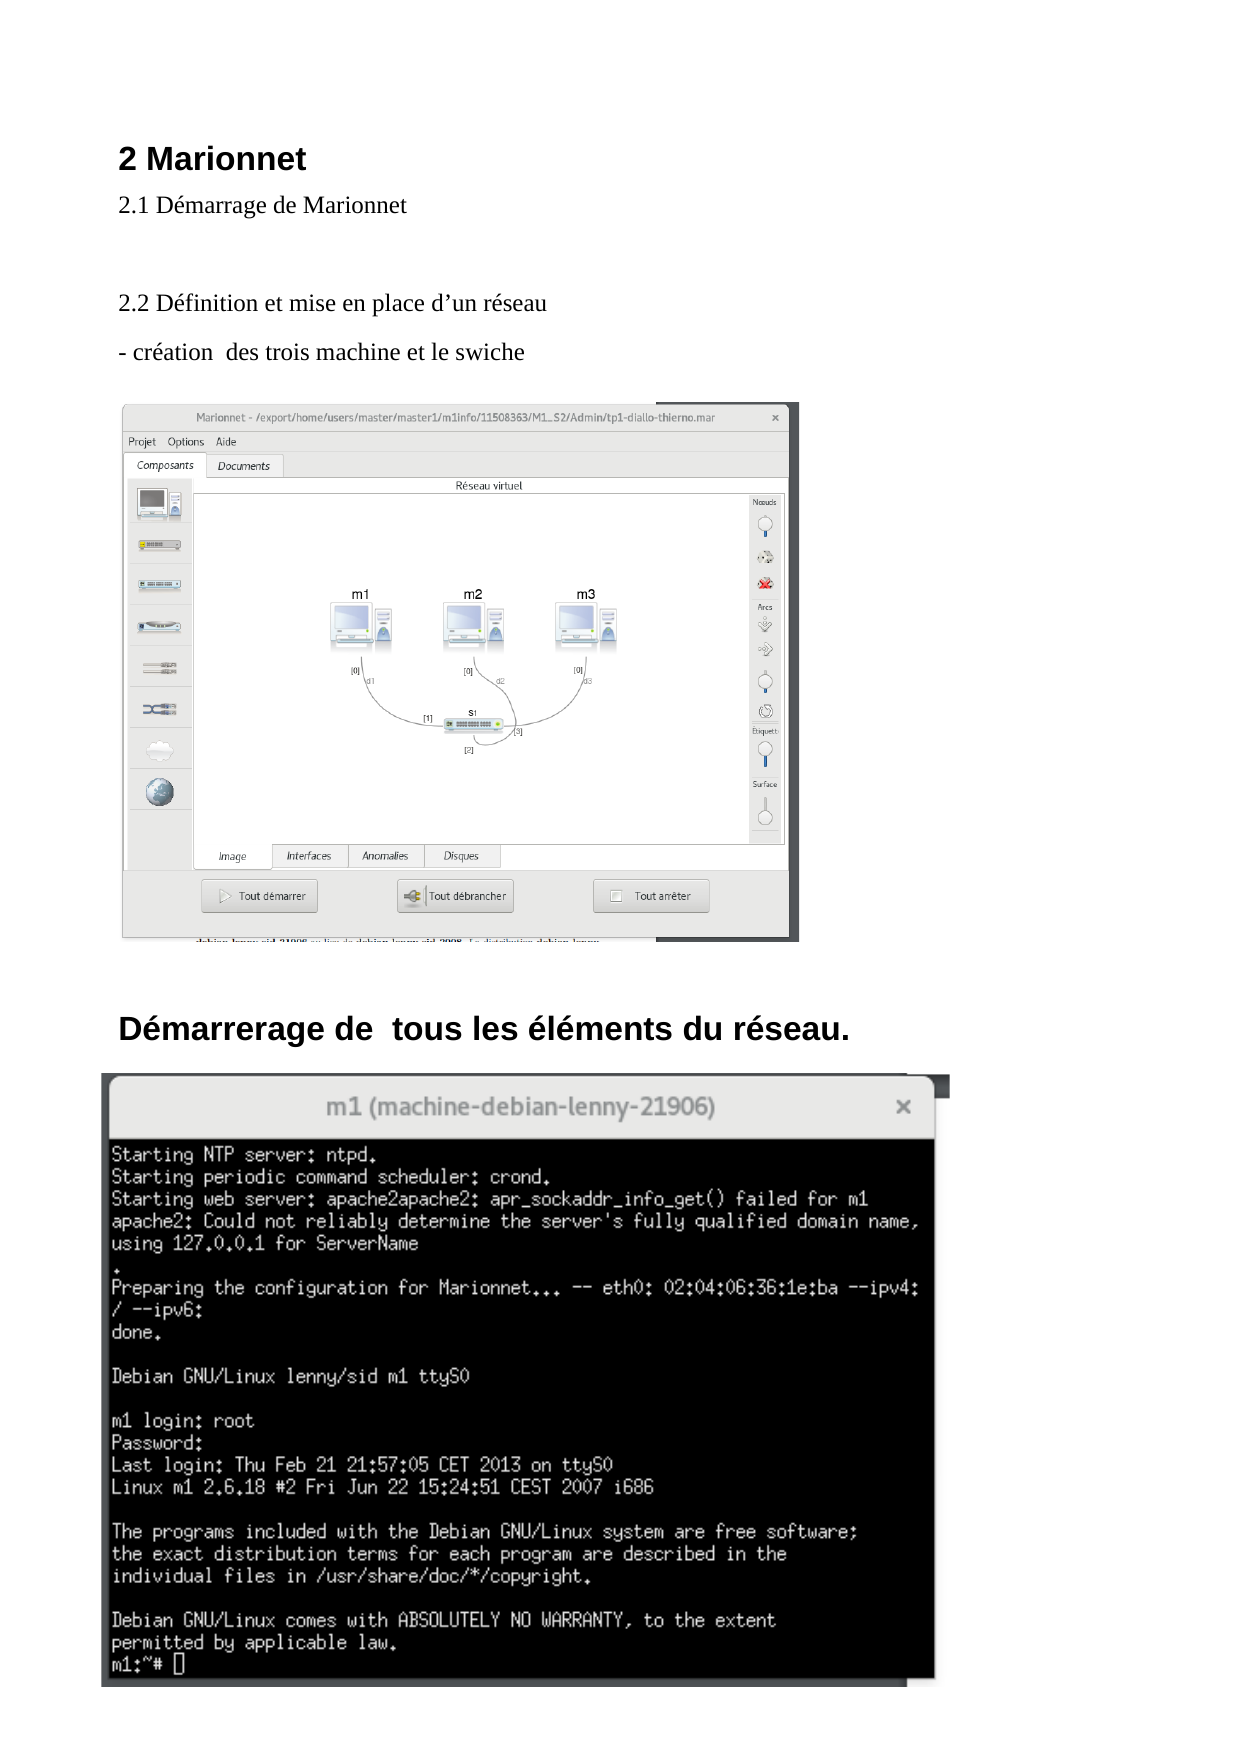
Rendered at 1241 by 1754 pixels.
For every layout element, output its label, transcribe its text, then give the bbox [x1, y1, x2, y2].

text 2.2 Définition et mise en place d’un réseau [118, 288, 1122, 317]
subtitle 2 Marionnet [118, 139, 1122, 178]
text 2.1 Démarrage de Marionnet [118, 190, 1122, 219]
picture [119, 402, 800, 942]
picture [101, 1073, 950, 1687]
subtitle Démarrerage de tous les éléments du réseau. [118, 1009, 1122, 1048]
text - création des trois machine et le swiche [118, 337, 1122, 366]
